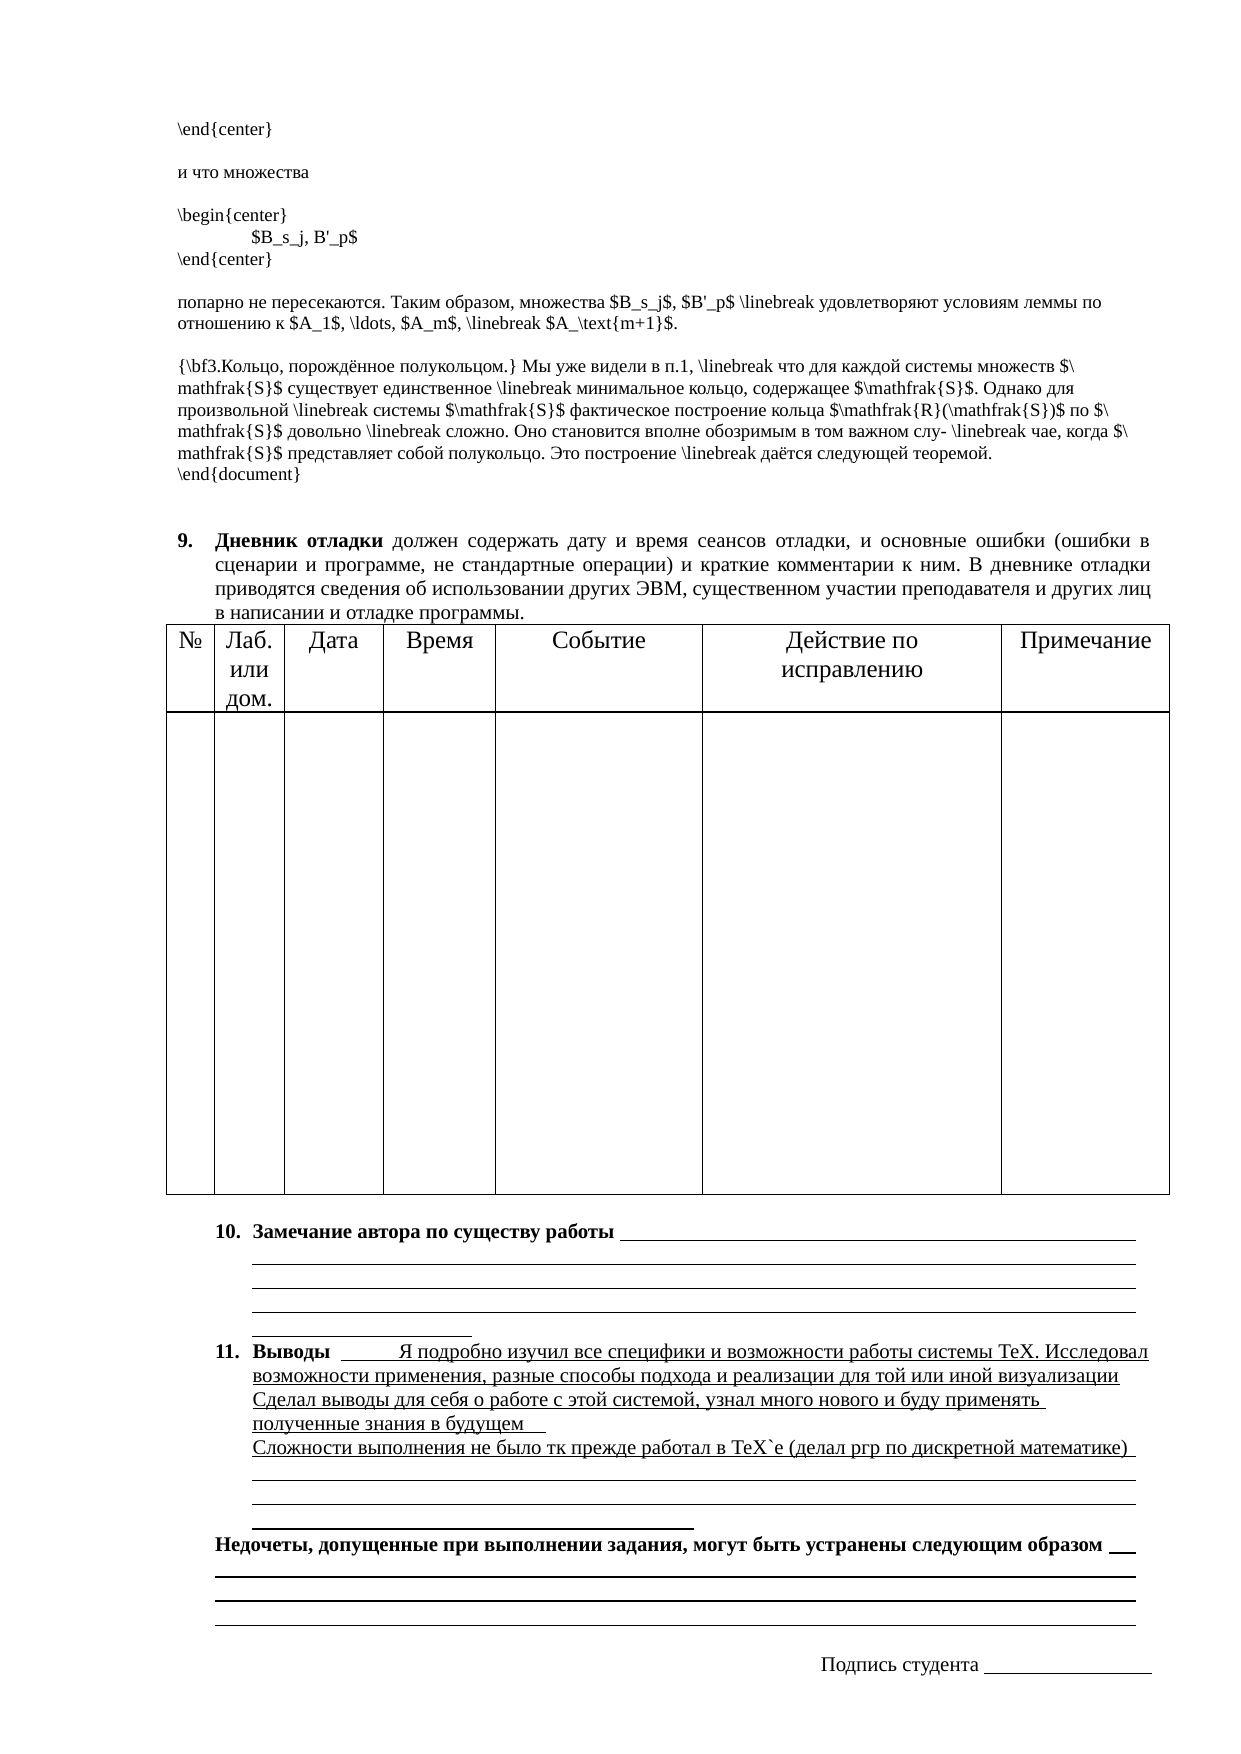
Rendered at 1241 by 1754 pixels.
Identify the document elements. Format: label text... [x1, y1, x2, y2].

table_cell [167, 713, 214, 1194]
table_header Действие по исправлению [703, 625, 1001, 711]
table_header № [167, 625, 214, 711]
list Замечание автора по существу работы [215, 1219, 1152, 1339]
list Дневник отладки должен содержать дату и время сеансов отладки, и основные ошибки (ошибки в сценарии и программе, не стандартные операции) и краткие комментарии к ним. В дневнике отладки приводятся сведения об использовании других ЭВМ, существенном участии преподавателя и других лиц в написании и отладке программы. [177, 528, 1152, 624]
text {\bf3.Кольцо, порождённое полукольцом.} Мы уже видели в п.1, \linebreak что для каждой системы множеств $\mathfrak{S}$ существует единственное \linebreak минимальное кольцо, содержащее $\mathfrak{S}$. Однако для произвольной \linebreak системы $\mathfrak{S}$ фактическое построение кольца $\mathfrak{R}(\mathfrak{S})$ по $\mathfrak{S}$ довольно \linebreak сложно. Оно становится вполне обозримым в том важном слу- \linebreak чае, когда $\mathfrak{S}$ представляет собой полукольцо. Это построение \linebreak даётся следующей теоремой. [177, 355, 1152, 463]
text Недочеты, допущенные при выполнении задания, могут быть устранены следующим образом [215, 1532, 1152, 1628]
table_cell [285, 713, 383, 1194]
table_header Примечание [1002, 625, 1169, 711]
text $B_s_j, B'_p$ [177, 226, 1152, 247]
table_cell [703, 713, 1001, 1194]
table_cell [1002, 713, 1169, 1194]
text Подпись студента [215, 1652, 1152, 1676]
text попарно не пересекаются. Таким образом, множества $B_s_j$, $B'_p$ \linebreak удовлетворяют условиям леммы по отношению к $A_1$, \ldots, $A_m$, \linebreak $A_\text{m+1}$. [177, 291, 1152, 334]
text \end{center} [177, 247, 1152, 269]
text и что множества [177, 161, 1152, 183]
list Выводы Я подробно изучил все специфики и возможности работы системы ТеХ. Исследовал возможности применения, разные способы подхода и реализации для той или иной визуализации Сделал выводы для себя о работе с этой системой, узнал много нового и буду применять полученные знания в будущем [215, 1339, 1152, 1435]
list Сложности выполнения не было тк прежде работал в ТеХ`е (делал ргр по дискретной математике) [215, 1435, 1152, 1532]
table_header Дата [285, 625, 383, 711]
table_cell [215, 713, 284, 1194]
text \end{document} [177, 463, 1152, 485]
table_cell [496, 713, 702, 1194]
text \end{center} [177, 118, 1152, 140]
table_cell [384, 713, 495, 1194]
text \begin{center} [177, 204, 1152, 226]
table_header Событие [496, 625, 702, 711]
table_header Время [384, 625, 495, 711]
table_header Лаб. или дом. [215, 625, 284, 711]
